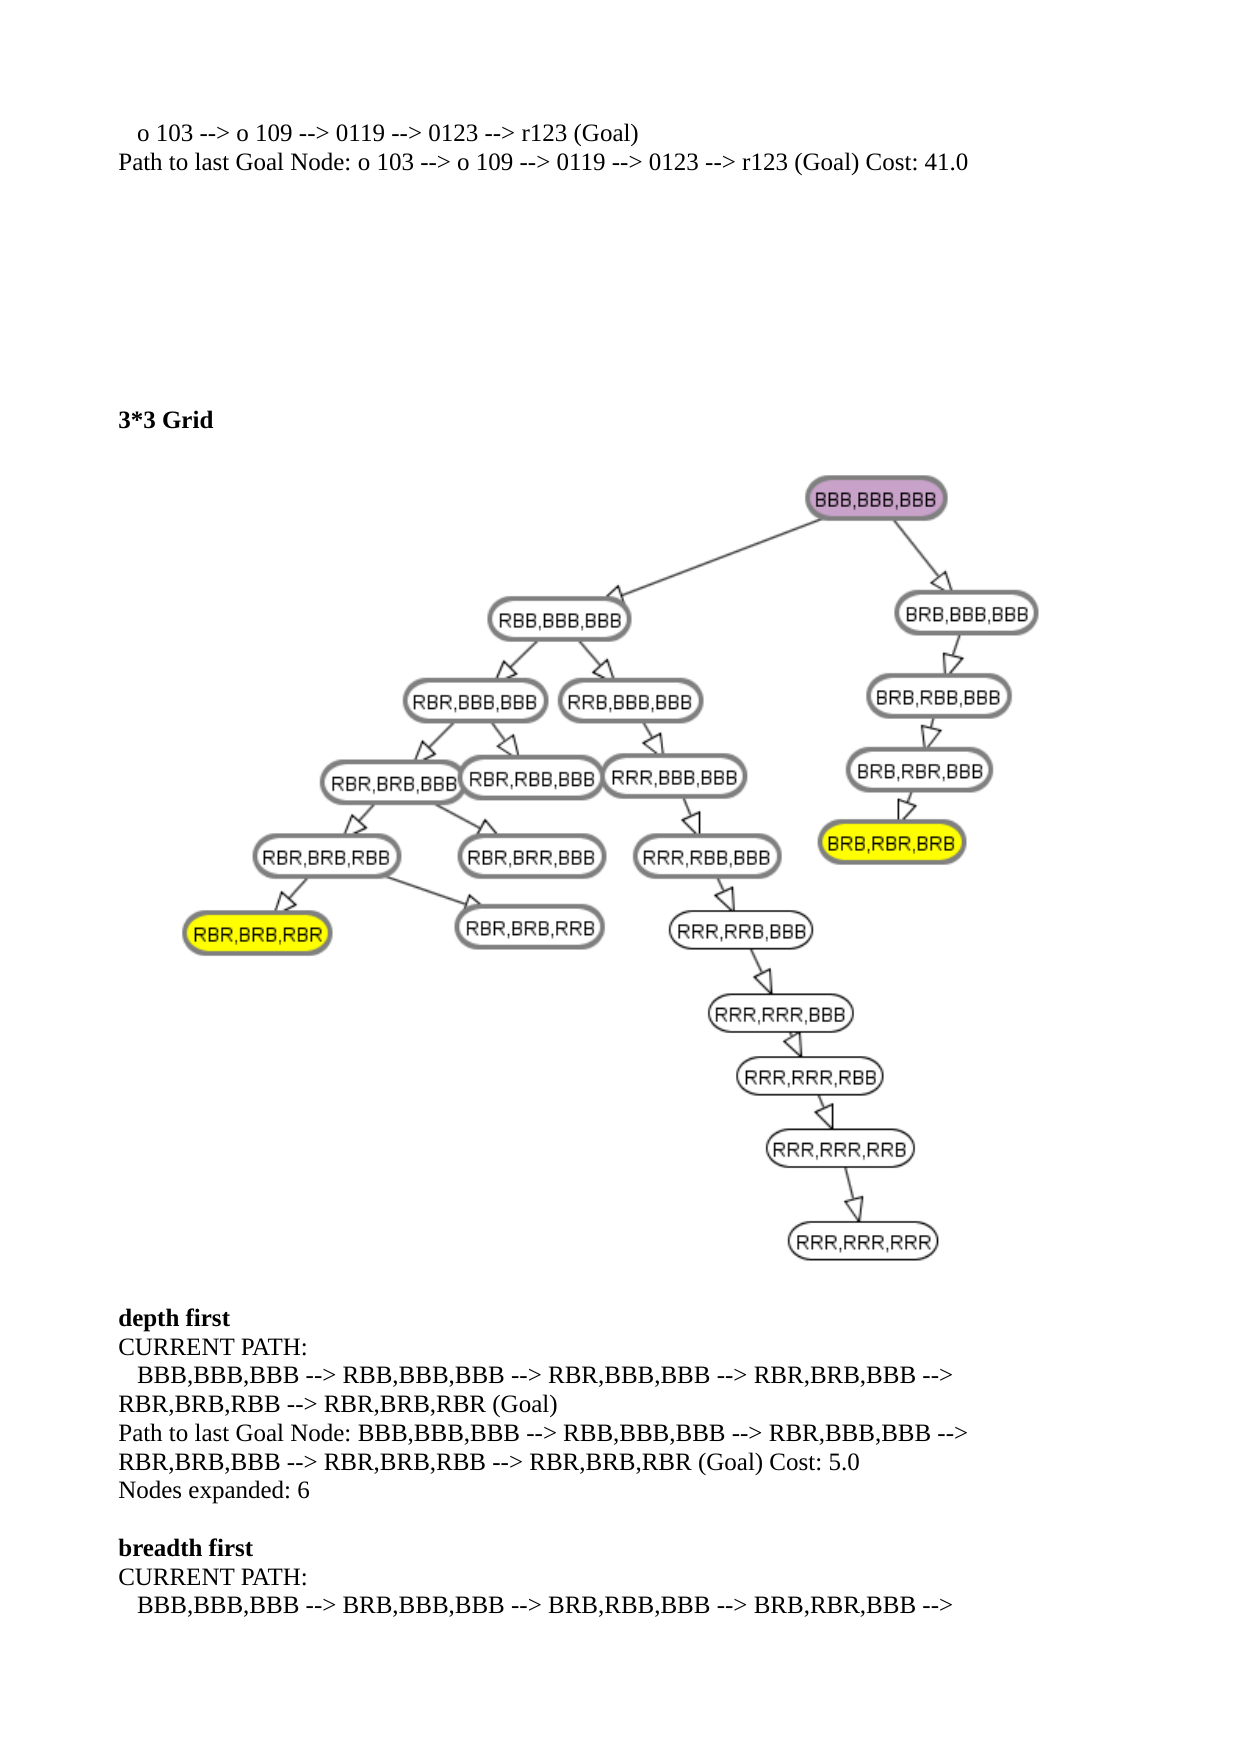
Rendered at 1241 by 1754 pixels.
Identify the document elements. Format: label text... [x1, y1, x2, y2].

text BBB,BBB,BBB --> BRB,BBB,BBB --> BRB,RBB,BBB --> BRB,RBR,BBB --> [118, 1590, 1122, 1619]
text 3*3 Grid [118, 406, 1122, 463]
text breadth first CURRENT PATH: [118, 1533, 1122, 1590]
text BBB,BBB,BBB --> RBB,BBB,BBB --> RBR,BBB,BBB --> RBR,BRB,BBB --> RBR,BRB,RBB --> RBR,BRB,RBR (Goal) [118, 1360, 1122, 1418]
text depth first CURRENT PATH: [118, 1303, 1122, 1360]
text Path to last Goal Node: BBB,BBB,BBB --> RBB,BBB,BBB --> RBR,BBB,BBB --> RBR,BRB,BBB --> RBR,BRB,RBB --> RBR,BRB,RBR (Goal) Cost: 5.0 [118, 1418, 1122, 1475]
text o 103 --> o 109 --> 0119 --> 0123 --> r123 (Goal) [118, 118, 1122, 147]
text Path to last Goal Node: o 103 --> o 109 --> 0119 --> 0123 --> r123 (Goal) Cost: 41.0 [118, 147, 1122, 176]
text Nodes expanded: 6 [118, 1475, 1122, 1504]
